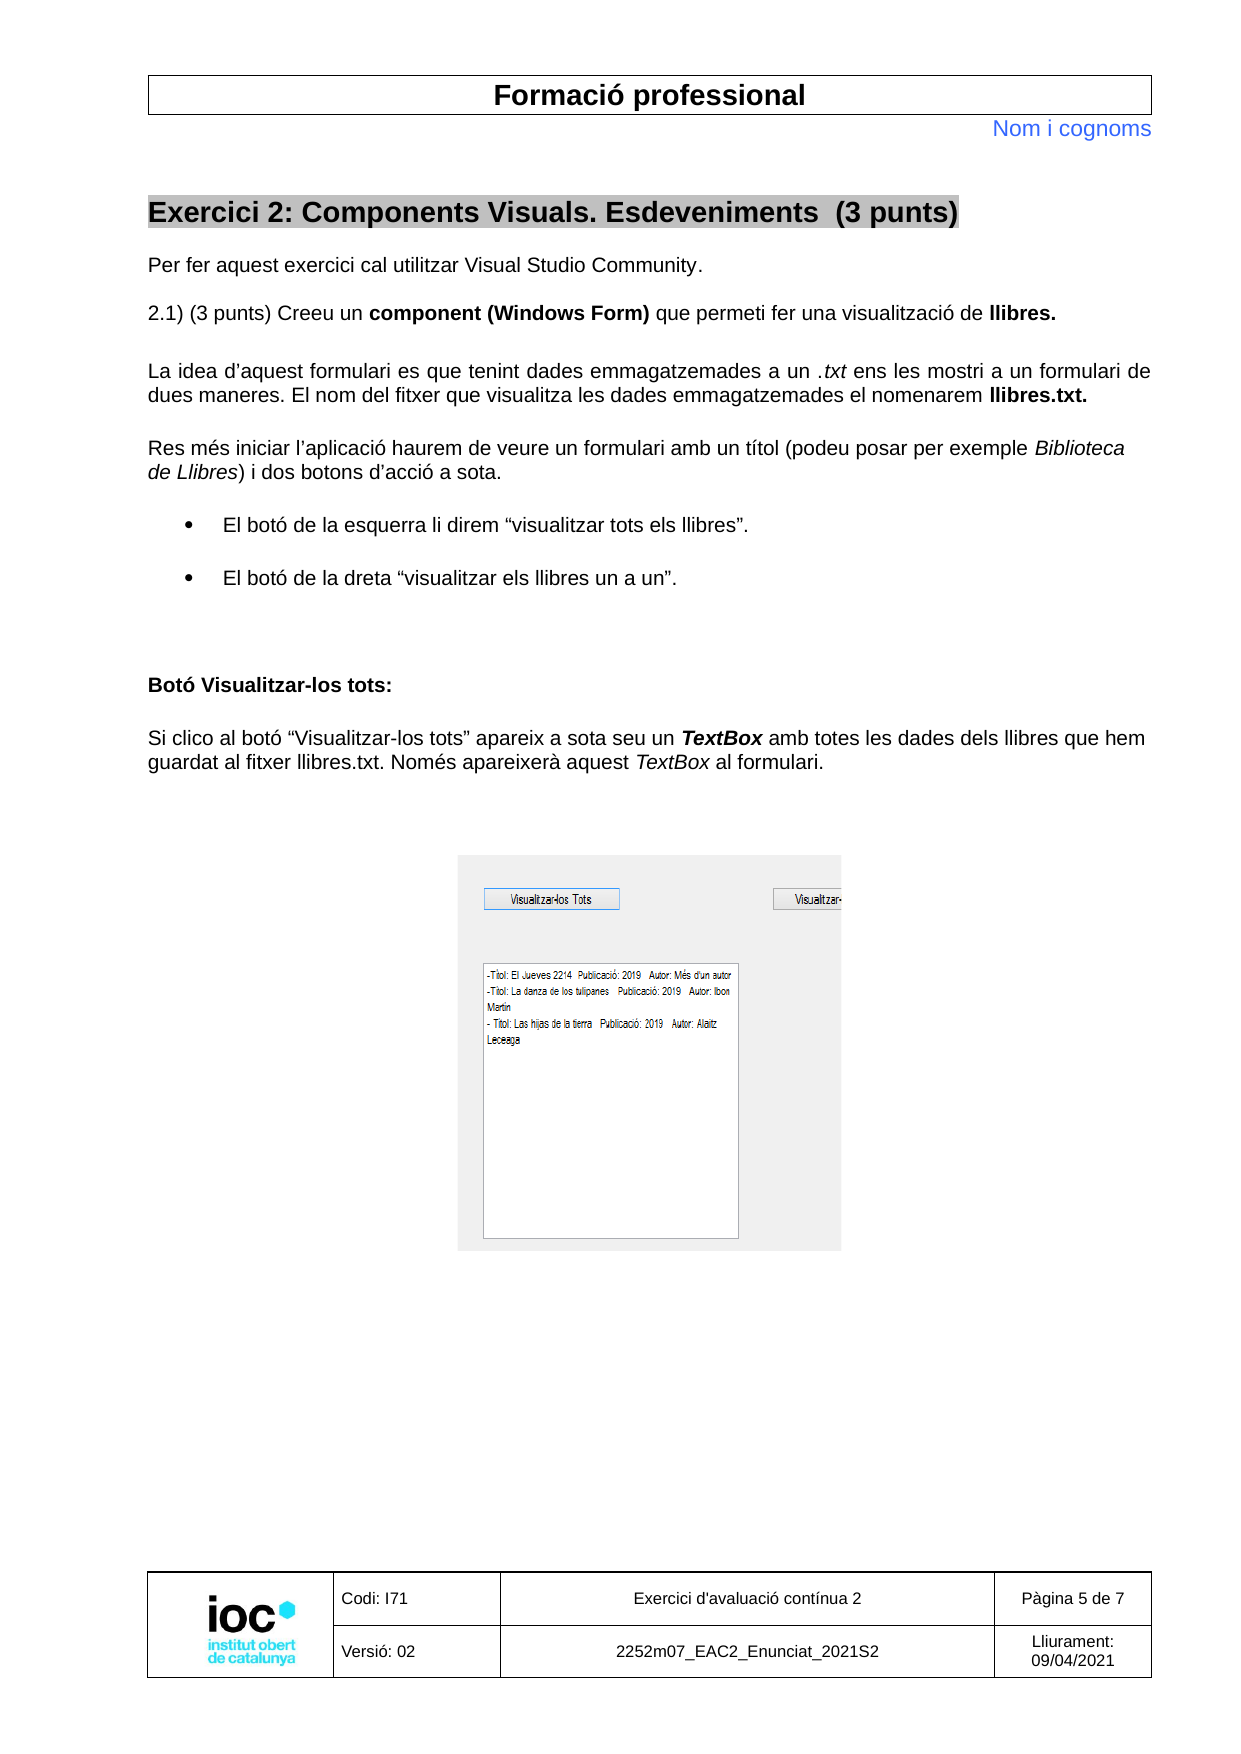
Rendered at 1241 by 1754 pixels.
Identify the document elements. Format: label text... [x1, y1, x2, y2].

list El botó de la esquerra li direm “visualitzar tots els llibres”. [185, 513, 1151, 537]
text La idea d’aquest formulari es que tenint dades emmagatzemades a un .txt ens les mostri a un formulari de dues maneres. El nom del fitxer que visualitza les dades emmagatzemades el nomenarem llibres.txt. [148, 359, 1151, 407]
text 2.1) (3 punts) Creeu un component (Windows Form) que permeti fer una visualització de llibres. [148, 300, 1151, 324]
text Per fer aquest exercici cal utilitzar Visual Studio Community. [148, 252, 1151, 276]
text Si clico al botó “Visualitzar-los tots” apareix a sota seu un TextBox amb totes les dades dels llibres que hem guardat al fitxer llibres.txt. Només apareixerà aquest TextBox al formulari. [148, 726, 1151, 773]
picture [457, 855, 842, 1251]
text Res més iniciar l’aplicació haurem de veure un formulari amb un títol (podeu posar per exemple Biblioteca de Llibres) i dos botons d’acció a sota. [148, 436, 1151, 484]
text Botó Visualitzar-los tots: [148, 672, 1151, 696]
picture [195, 1581, 309, 1677]
text Exercici 2: Components Visuals. Esdeveniments (3 punts) [148, 195, 1151, 228]
list El botó de la dreta “visualitzar els llibres un a un”. [185, 566, 1151, 590]
